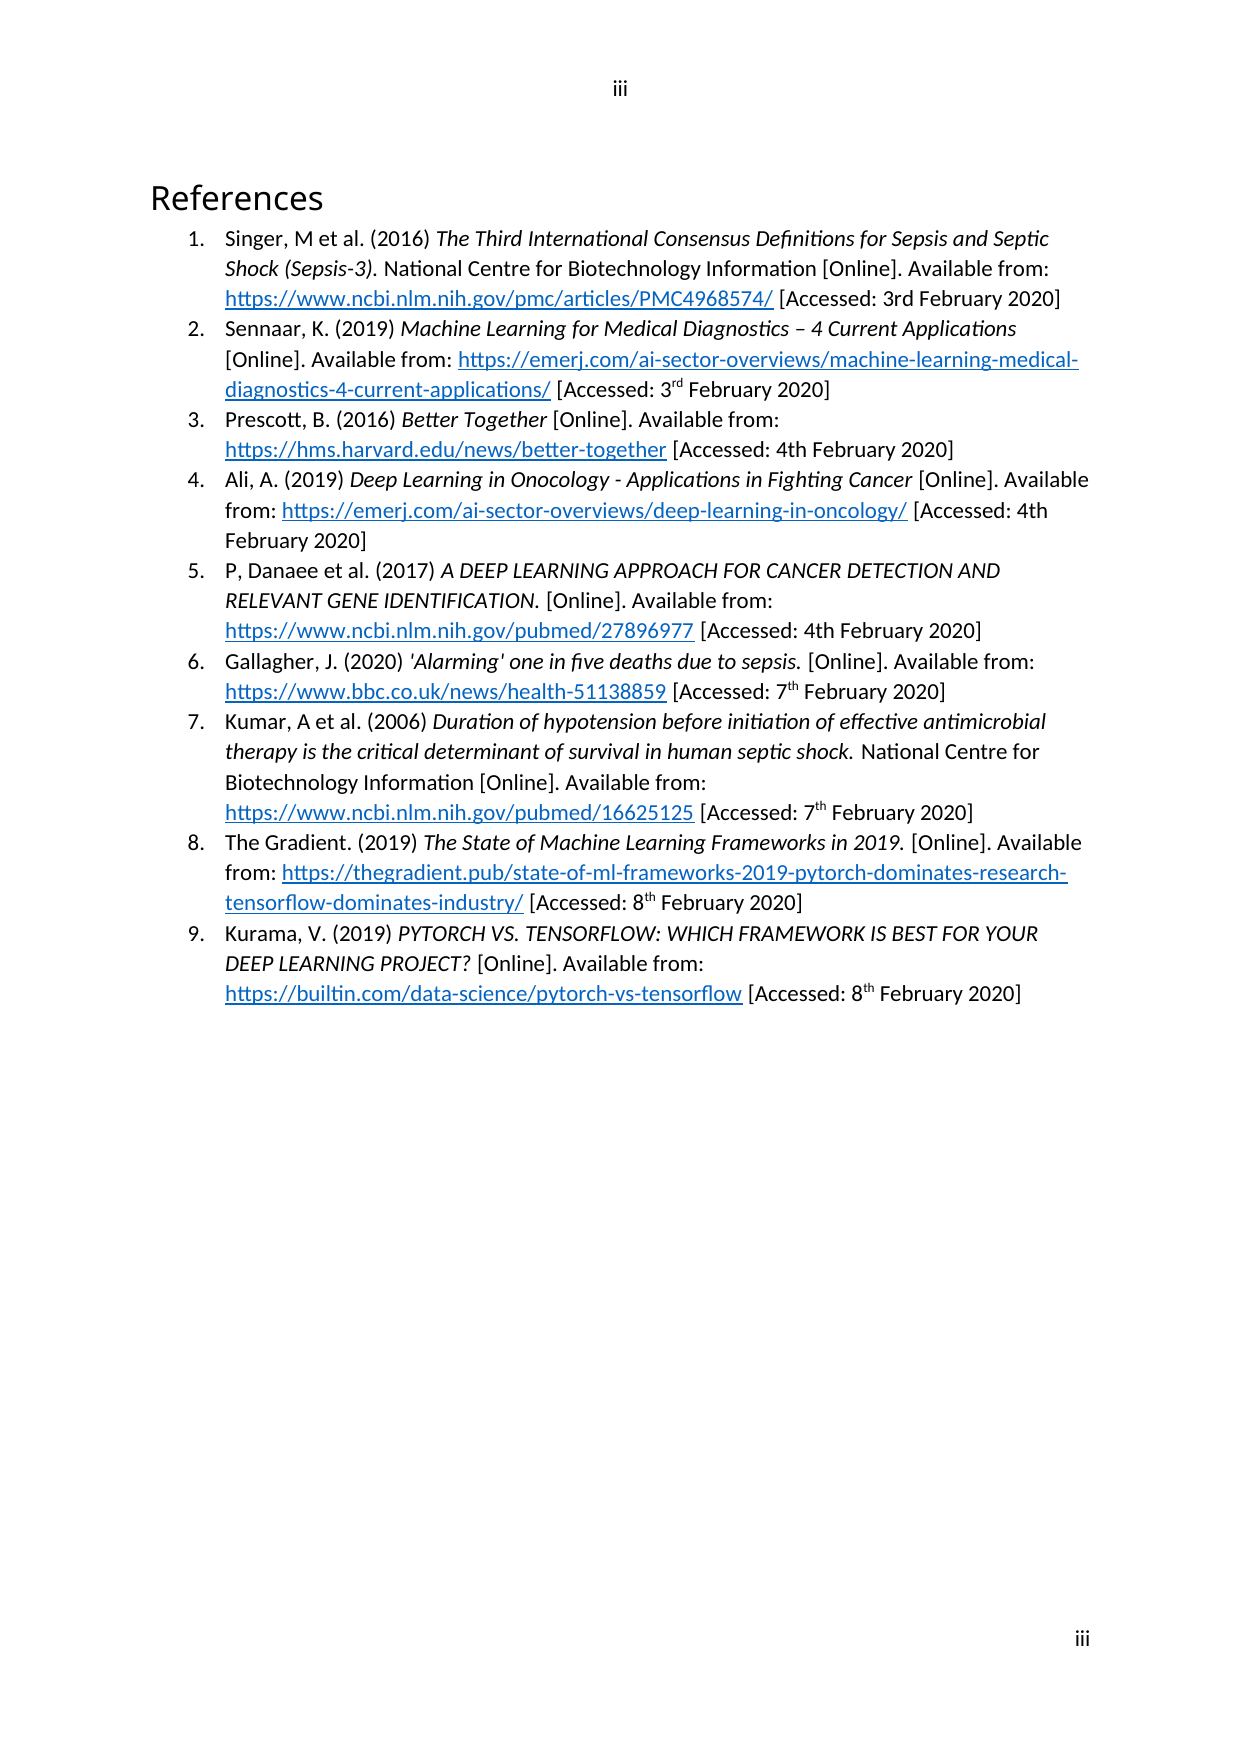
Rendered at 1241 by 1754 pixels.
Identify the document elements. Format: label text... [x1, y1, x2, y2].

list Gallagher, J. (2020) 'Alarming' one in five deaths due to sepsis. [Online]. Available from: https://www.bbc.co.uk/news/health-51138859 [Accessed: 7th February 2020] [187, 647, 1090, 705]
list Ali, A. (2019) Deep Learning in Onocology - Applications in Fighting Cancer [Online]. Available from: https://emerj.com/ai-sector-overviews/deep-learning-in-oncology/ [Accessed: 4th February 2020] [187, 466, 1090, 554]
list Sennaar, K. (2019) Machine Learning for Medical Diagnostics – 4 Current Applications [Online]. Available from: https://emerj.com/ai-sector-overviews/machine-learning-medical-diagnostics-4-current-applications/ [Accessed: 3rd February 2020] [187, 314, 1090, 403]
list P, Danaee et al. (2017) A DEEP LEARNING APPROACH FOR CANCER DETECTION AND RELEVANT GENE IDENTIFICATION. [Online]. Available from: https://www.ncbi.nlm.nih.gov/pubmed/27896977 [Accessed: 4th February 2020] [187, 556, 1090, 645]
list The Gradient. (2019) The State of Machine Learning Frameworks in 2019. [Online]. Available from: https://thegradient.pub/state-of-ml-frameworks-2019-pytorch-dominates-research-tensorflow-dominates-industry/ [Accessed: 8th February 2020] [187, 828, 1090, 917]
list Kumar, A et al. (2006) Duration of hypotension before initiation of effective antimicrobial therapy is the critical determinant of survival in human septic shock. National Centre for Biotechnology Information [Online]. Available from: https://www.ncbi.nlm.nih.gov/pubmed/16625125 [Accessed: 7th February 2020] [187, 707, 1090, 826]
list Kurama, V. (2019) PYTORCH VS. TENSORFLOW: WHICH FRAMEWORK IS BEST FOR YOUR DEEP LEARNING PROJECT? [Online]. Available from: https://builtin.com/data-science/pytorch-vs-tensorflow [Accessed: 8th February 2020] [187, 919, 1090, 1007]
subtitle References [150, 175, 1090, 220]
list Singer, M et al. (2016) The Third International Consensus Definitions for Sepsis and Septic Shock (Sepsis-3). National Centre for Biotechnology Information [Online]. Available from: https://www.ncbi.nlm.nih.gov/pmc/articles/PMC4968574/ [Accessed: 3rd February 2020] [187, 224, 1090, 312]
list Prescott, B. (2016) Better Together [Online]. Available from: https://hms.harvard.edu/news/better-together [Accessed: 4th February 2020] [187, 405, 1090, 463]
